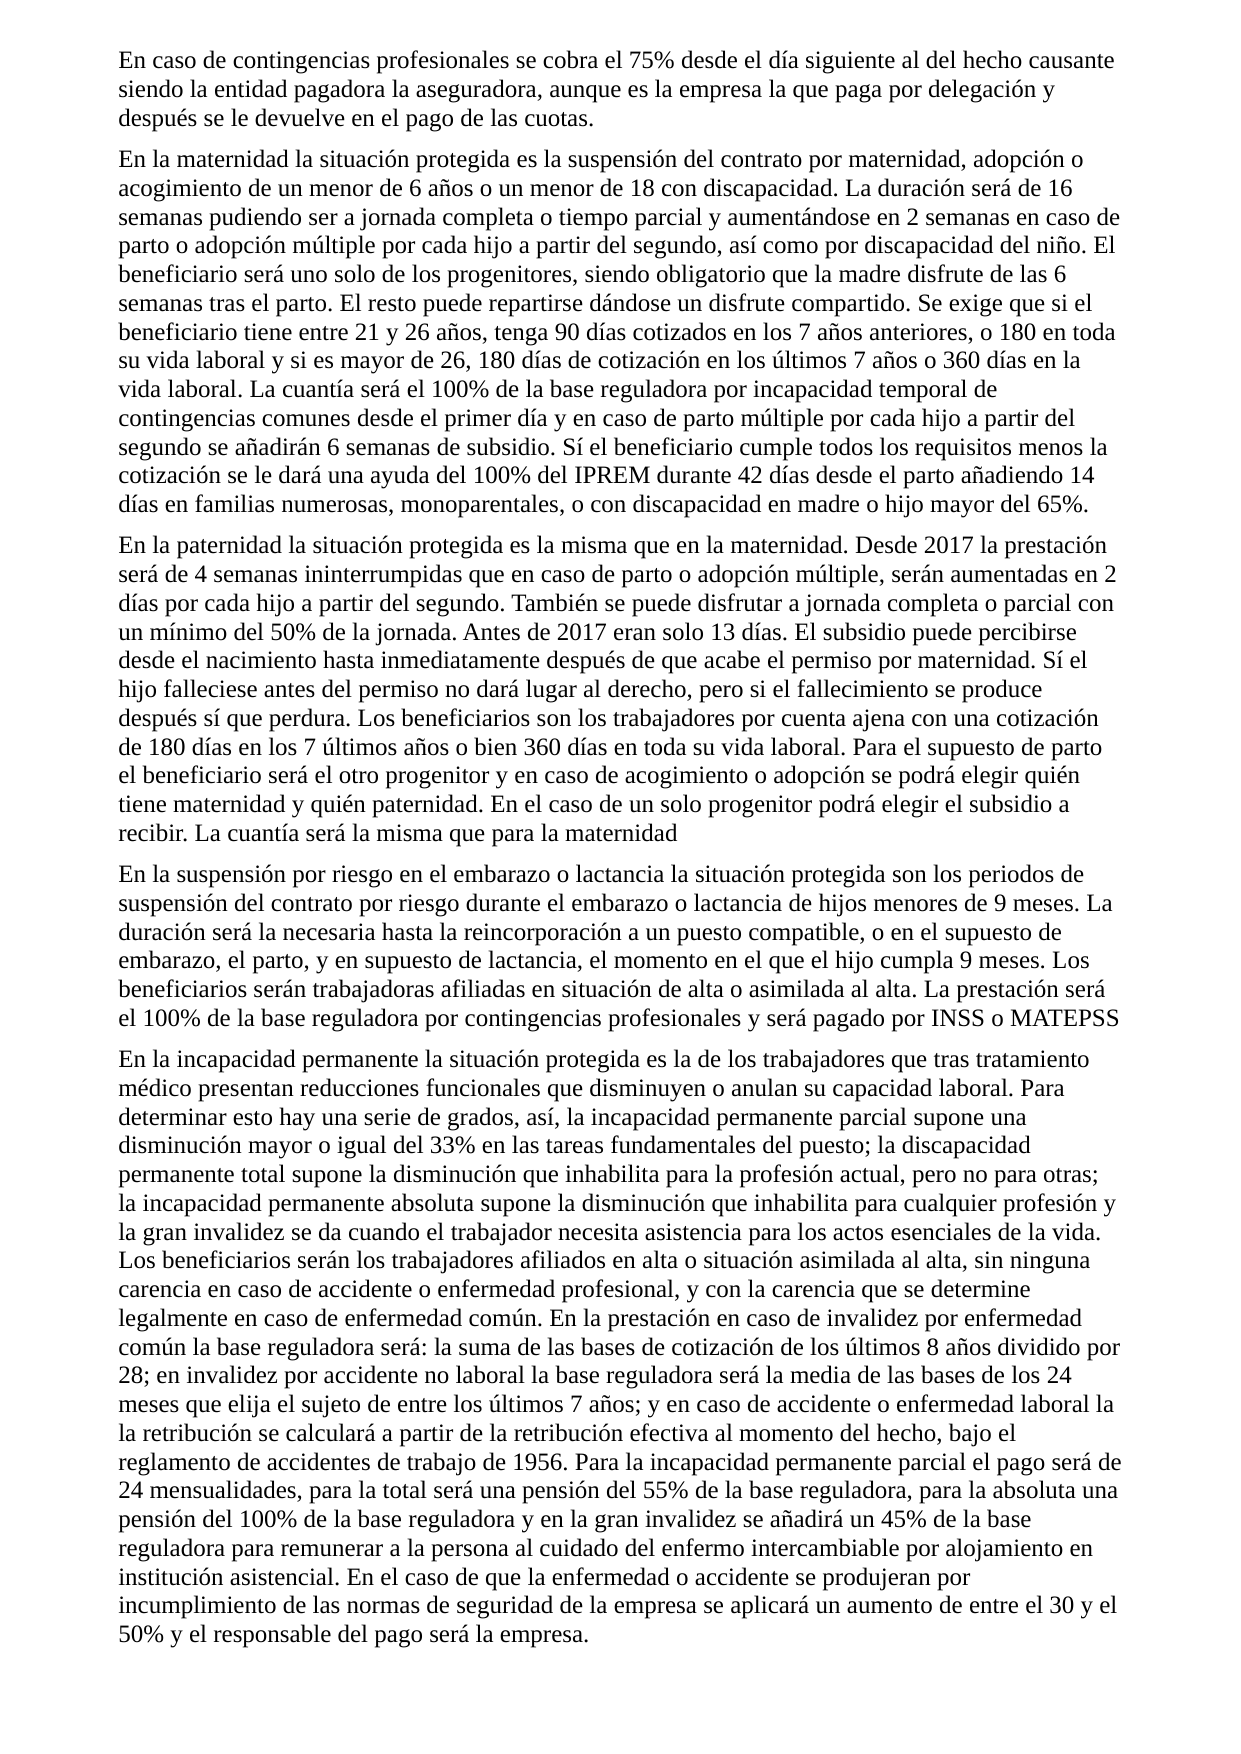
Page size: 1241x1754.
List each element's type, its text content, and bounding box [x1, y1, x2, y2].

text En la maternidad la situación protegida es la suspensión del contrato por maternidad, adopción o acogimiento de un menor de 6 años o un menor de 18 con discapacidad. La duración será de 16 semanas pudiendo ser a jornada completa o tiempo parcial y aumentándose en 2 semanas en caso de parto o adopción múltiple por cada hijo a partir del segundo, así como por discapacidad del niño. El beneficiario será uno solo de los progenitores, siendo obligatorio que la madre disfrute de las 6 semanas tras el parto. El resto puede repartirse dándose un disfrute compartido. Se exige que si el beneficiario tiene entre 21 y 26 años, tenga 90 días cotizados en los 7 años anteriores, o 180 en toda su vida laboral y si es mayor de 26, 180 días de cotización en los últimos 7 años o 360 días en la vida laboral. La cuantía será el 100% de la base reguladora por incapacidad temporal de contingencias comunes desde el primer día y en caso de parto múltiple por cada hijo a partir del segundo se añadirán 6 semanas de subsidio. Sí el beneficiario cumple todos los requisitos menos la cotización se le dará una ayuda del 100% del IPREM durante 42 días desde el parto añadiendo 14 días en familias numerosas, monoparentales, o con discapacidad en madre o hijo mayor del 65%. [118, 144, 1122, 518]
text En caso de contingencias profesionales se cobra el 75% desde el día siguiente al del hecho causante siendo la entidad pagadora la aseguradora, aunque es la empresa la que paga por delegación y después se le devuelve en el pago de las cuotas. [118, 45, 1122, 132]
text En la suspensión por riesgo en el embarazo o lactancia la situación protegida son los periodos de suspensión del contrato por riesgo durante el embarazo o lactancia de hijos menores de 9 meses. La duración será la necesaria hasta la reincorporación a un puesto compatible, o en el supuesto de embarazo, el parto, y en supuesto de lactancia, el momento en el que el hijo cumpla 9 meses. Los beneficiarios serán trabajadoras afiliadas en situación de alta o asimilada al alta. La prestación será el 100% de la base reguladora por contingencias profesionales y será pagado por INSS o MATEPSS [118, 859, 1122, 1032]
text En la paternidad la situación protegida es la misma que en la maternidad. Desde 2017 la prestación será de 4 semanas ininterrumpidas que en caso de parto o adopción múltiple, serán aumentadas en 2 días por cada hijo a partir del segundo. También se puede disfrutar a jornada completa o parcial con un mínimo del 50% de la jornada. Antes de 2017 eran solo 13 días. El subsidio puede percibirse desde el nacimiento hasta inmediatamente después de que acabe el permiso por maternidad. Sí el hijo falleciese antes del permiso no dará lugar al derecho, pero si el fallecimiento se produce después sí que perdura. Los beneficiarios son los trabajadores por cuenta ajena con una cotización de 180 días en los 7 últimos años o bien 360 días en toda su vida laboral. Para el supuesto de parto el beneficiario será el otro progenitor y en caso de acogimiento o adopción se podrá elegir quién tiene maternidad y quién paternidad. En el caso de un solo progenitor podrá elegir el subsidio a recibir. La cuantía será la misma que para la maternidad [118, 530, 1122, 847]
text En la incapacidad permanente la situación protegida es la de los trabajadores que tras tratamiento médico presentan reducciones funcionales que disminuyen o anulan su capacidad laboral. Para determinar esto hay una serie de grados, así, la incapacidad permanente parcial supone una disminución mayor o igual del 33% en las tareas fundamentales del puesto; la discapacidad permanente total supone la disminución que inhabilita para la profesión actual, pero no para otras; la incapacidad permanente absoluta supone la disminución que inhabilita para cualquier profesión y la gran invalidez se da cuando el trabajador necesita asistencia para los actos esenciales de la vida. Los beneficiarios serán los trabajadores afiliados en alta o situación asimilada al alta, sin ninguna carencia en caso de accidente o enfermedad profesional, y con la carencia que se determine legalmente en caso de enfermedad común. En la prestación en caso de invalidez por enfermedad común la base reguladora será: la suma de las bases de cotización de los últimos 8 años dividido por 28; en invalidez por accidente no laboral la base reguladora será la media de las bases de los 24 meses que elija el sujeto de entre los últimos 7 años; y en caso de accidente o enfermedad laboral la la retribución se calculará a partir de la retribución efectiva al momento del hecho, bajo el reglamento de accidentes de trabajo de 1956. Para la incapacidad permanente parcial el pago será de 24 mensualidades, para la total será una pensión del 55% de la base reguladora, para la absoluta una pensión del 100% de la base reguladora y en la gran invalidez se añadirá un 45% de la base reguladora para remunerar a la persona al cuidado del enfermo intercambiable por alojamiento en institución asistencial. En el caso de que la enfermedad o accidente se produjeran por incumplimiento de las normas de seguridad de la empresa se aplicará un aumento de entre el 30 y el 50% y el responsable del pago será la empresa. [118, 1044, 1122, 1648]
